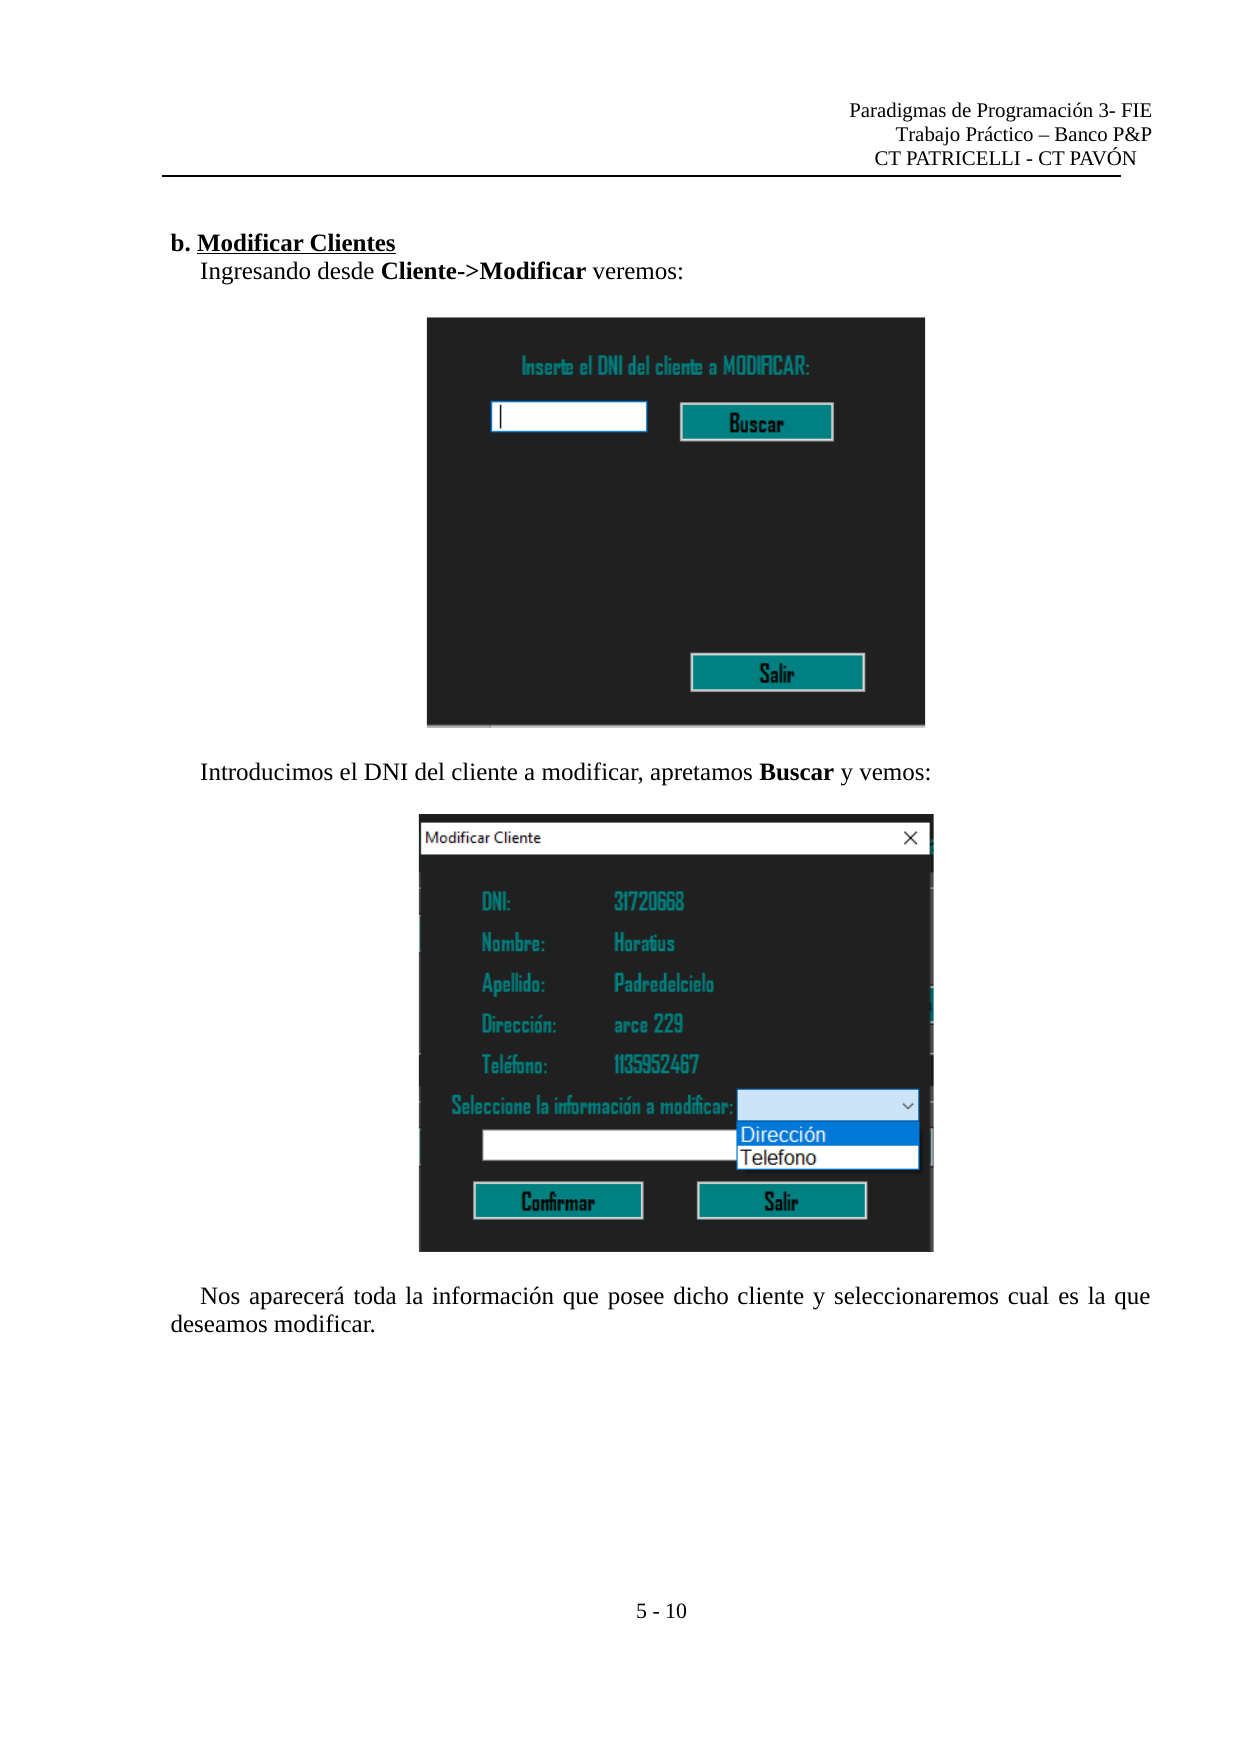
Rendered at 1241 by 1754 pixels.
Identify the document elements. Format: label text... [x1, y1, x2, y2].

text Introducimos el DNI del cliente a modificar, apretamos Buscar y vemos: [170, 757, 1152, 785]
text Nos aparecerá toda la información que posee dicho cliente y seleccionaremos cual es la que deseamos modificar. [170, 1281, 1152, 1338]
text b. Modificar Clientes [170, 228, 1152, 256]
text Ingresando desde Cliente->Modificar veremos: [170, 256, 1152, 285]
